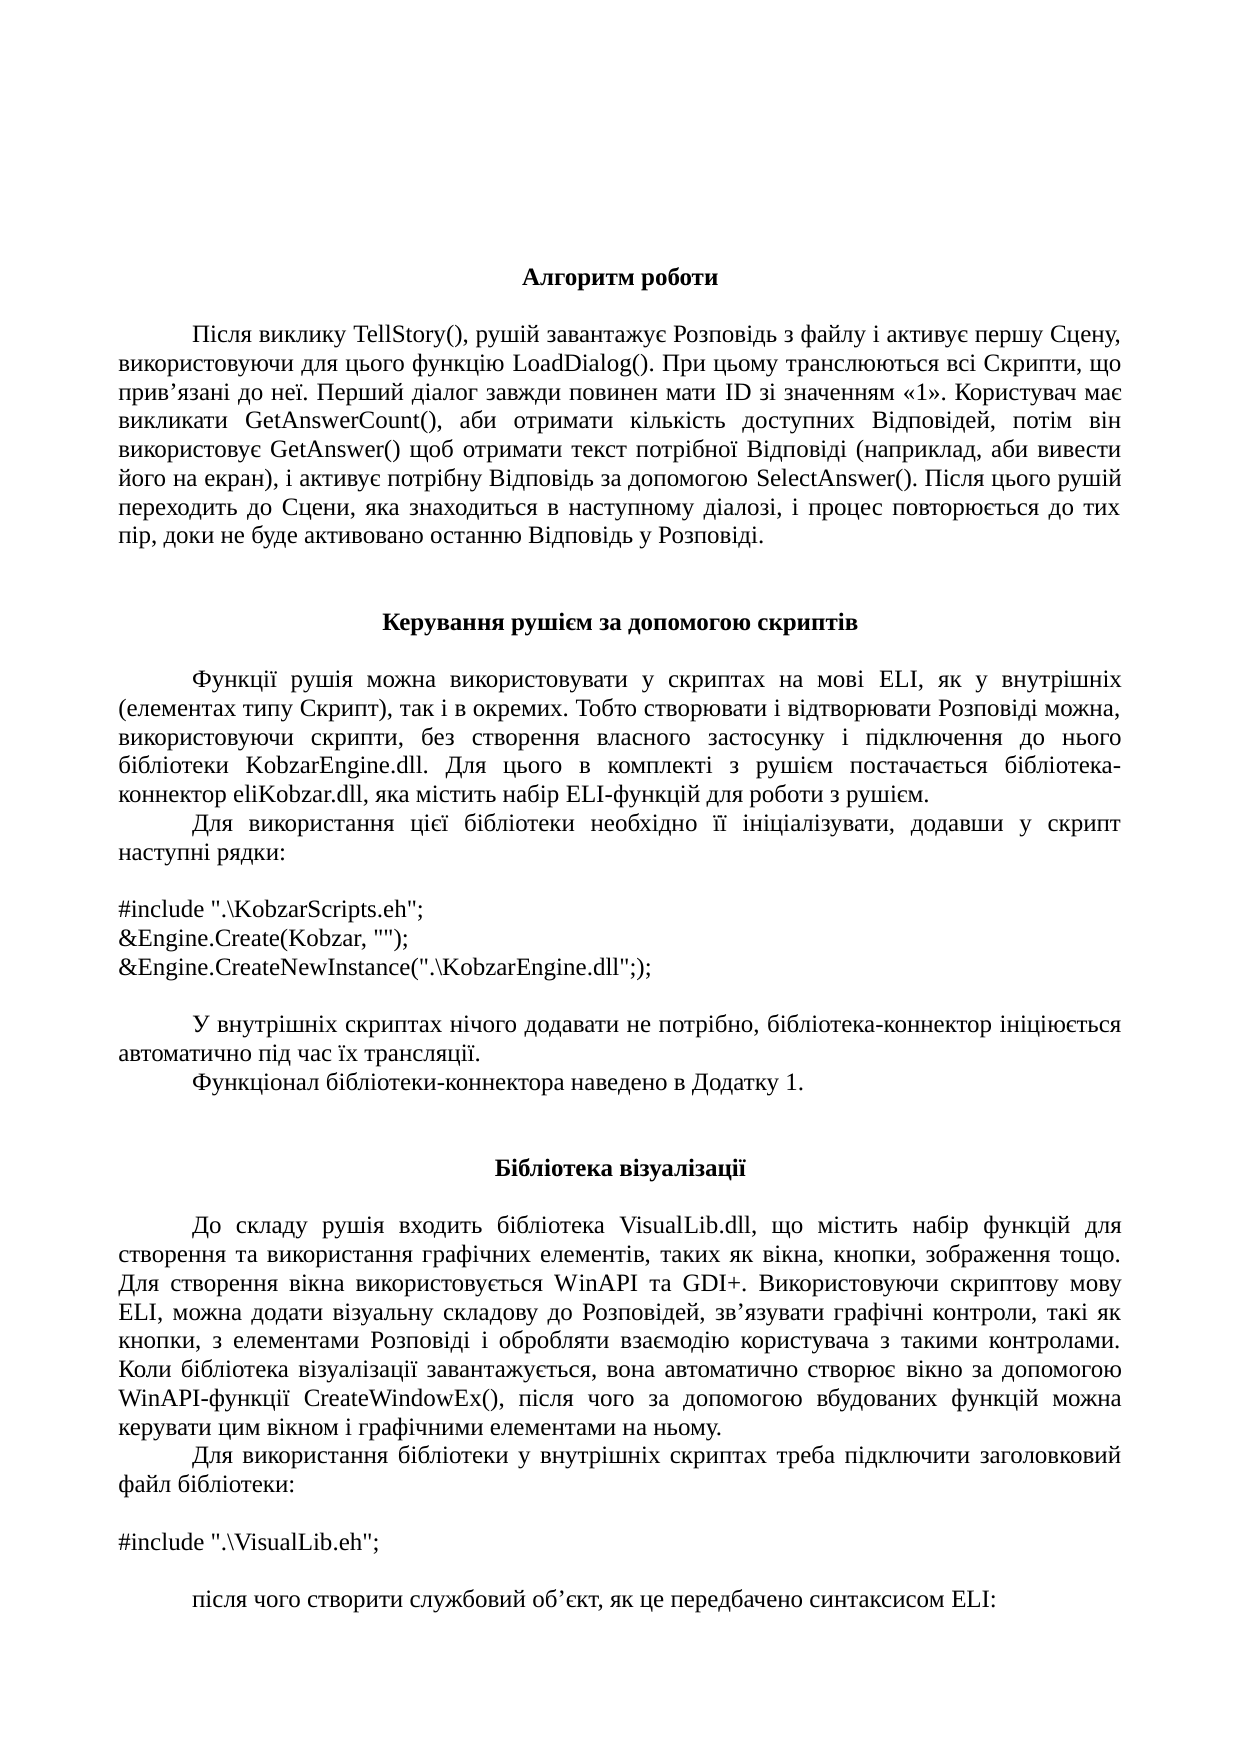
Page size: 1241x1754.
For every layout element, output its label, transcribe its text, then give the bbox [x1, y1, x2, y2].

text До складу рушія входить бібліотека VisualLib.dll, що містить набір функцій для створення та використання графічних елементів, таких як вікна, кнопки, зображення тощо. Для створення вікна використовується WinAPI та GDI+. Використовуючи скриптову мову ELI, можна додати візуальну складову до Розповідей, зв’язувати графічні контроли, такі як кнопки, з елементами Розповіді і обробляти взаємодію користувача з такими контролами. Коли бібліотека візуалізації завантажується, вона автоматично створює вікно за допомогою WinAPI-функції CreateWindowEx(), після чого за допомогою вбудованих функцій можна керувати цим вікном і графічними елементами на ньому. [118, 1211, 1122, 1441]
text Для використання цієї бібліотеки необхідно її ініціалізувати, додавши у скрипт наступні рядки: [118, 808, 1122, 866]
text &Engine.CreateNewInstance(".\KobzarEngine.dll";); [118, 952, 1122, 981]
text Функціонал бібліотеки-коннектора наведено в Додатку 1. [118, 1067, 1122, 1096]
text Функції рушія можна використовувати у скриптах на мові ELI, як у внутрішніх (елементах типу Скрипт), так і в окремих. Тобто створювати і відтворювати Розповіді можна, використовуючи скрипти, без створення власного застосунку і підключення до нього бібліотеки KobzarEngine.dll. Для цього в комплекті з рушієм постачається бібліотека-коннектор eliKobzar.dll, яка містить набір ELI-функцій для роботи з рушієм. [118, 664, 1122, 808]
text Бібліотека візуалізації [118, 1153, 1122, 1182]
text Для використання бібліотеки у внутрішніх скриптах треба підключити заголовковий файл бібліотеки: [118, 1441, 1122, 1498]
text Алгоритм роботи [118, 262, 1122, 291]
text #include ".\VisualLib.eh"; [118, 1527, 1122, 1556]
text Після виклику TellStory(), рушій завантажує Розповідь з файлу і активує першу Сцену, використовуючи для цього функцію LoadDialog(). При цьому транслюються всі Скрипти, що прив’язані до неї. Перший діалог завжди повинен мати ID зі значенням «1». Користувач має викликати GetAnswerCount(), аби отримати кількість доступних Відповідей, потім він використовує GetAnswer() щоб отримати текст потрібної Відповіді (наприклад, аби вивести його на екран), і активує потрібну Відповідь за допомогою SelectAnswer(). Після цього рушій переходить до Сцени, яка знаходиться в наступному діалозі, і процес повторюється до тих пір, доки не буде активовано останню Відповідь у Розповіді. [118, 319, 1122, 549]
text #include ".\KobzarScripts.eh"; [118, 894, 1122, 923]
text &Engine.Create(Kobzar, ""); [118, 923, 1122, 952]
text Керування рушієм за допомогою скриптів [118, 607, 1122, 636]
text У внутрішніх скриптах нічого додавати не потрібно, бібліотека-коннектор ініціюється автоматично під час їх трансляції. [118, 1009, 1122, 1067]
text після чого створити службовий об’єкт, як це передбачено синтаксисом ELI: [118, 1584, 1122, 1613]
